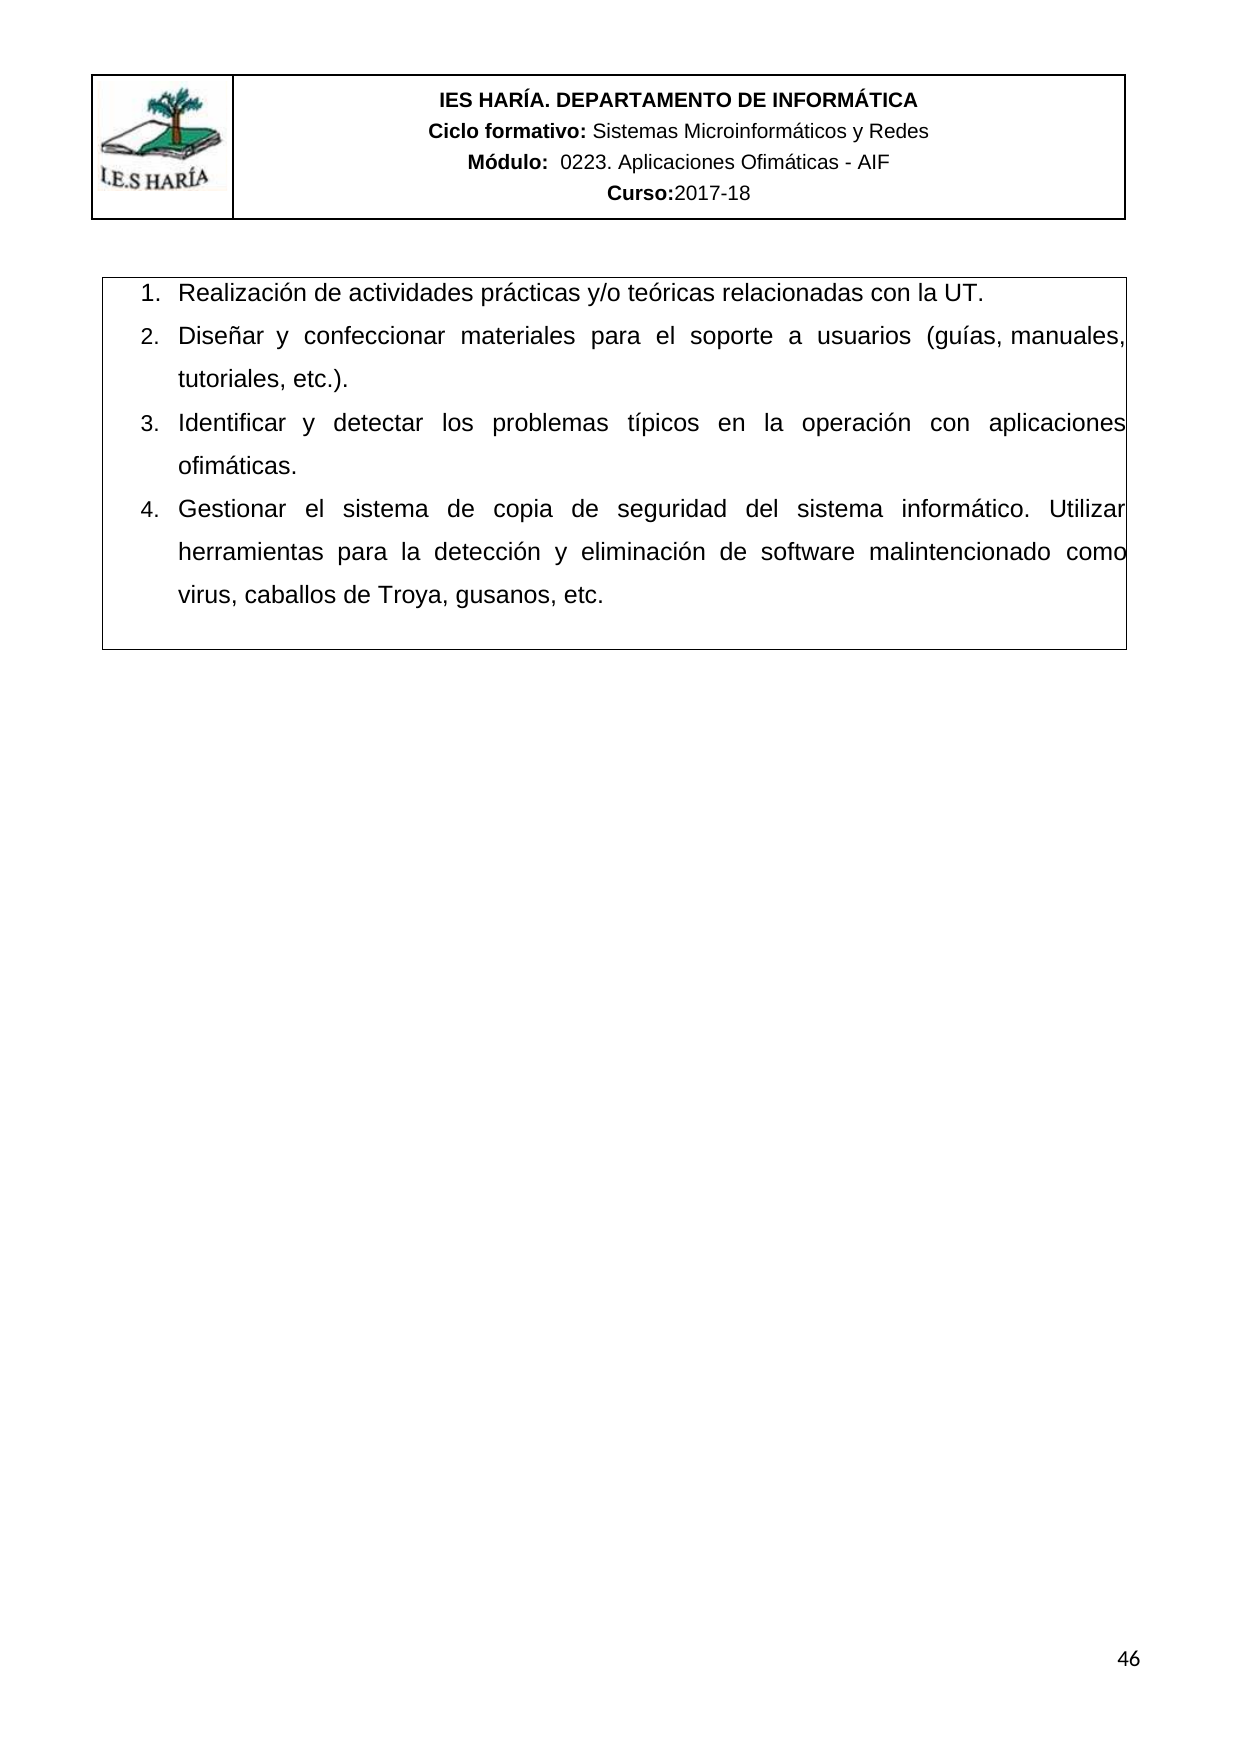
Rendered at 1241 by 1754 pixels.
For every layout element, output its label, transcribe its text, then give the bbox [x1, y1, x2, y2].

table_cell Realización de actividades prácticas y/o teóricas relacionadas con la UT. Diseñar y confeccionar materiales para el soporte a usuarios (guías, manuales, tutoriales, etc.). Identificar y detectar los problemas típicos en la operación con aplicaciones ofimáticas. Gestionar el sistema de copia de seguridad del sistema informático. Utilizar herramientas para la detección y eliminación de software malintencionado como virus, caballos de Troya, gusanos, etc. [103, 278, 1126, 649]
picture [97, 81, 228, 191]
